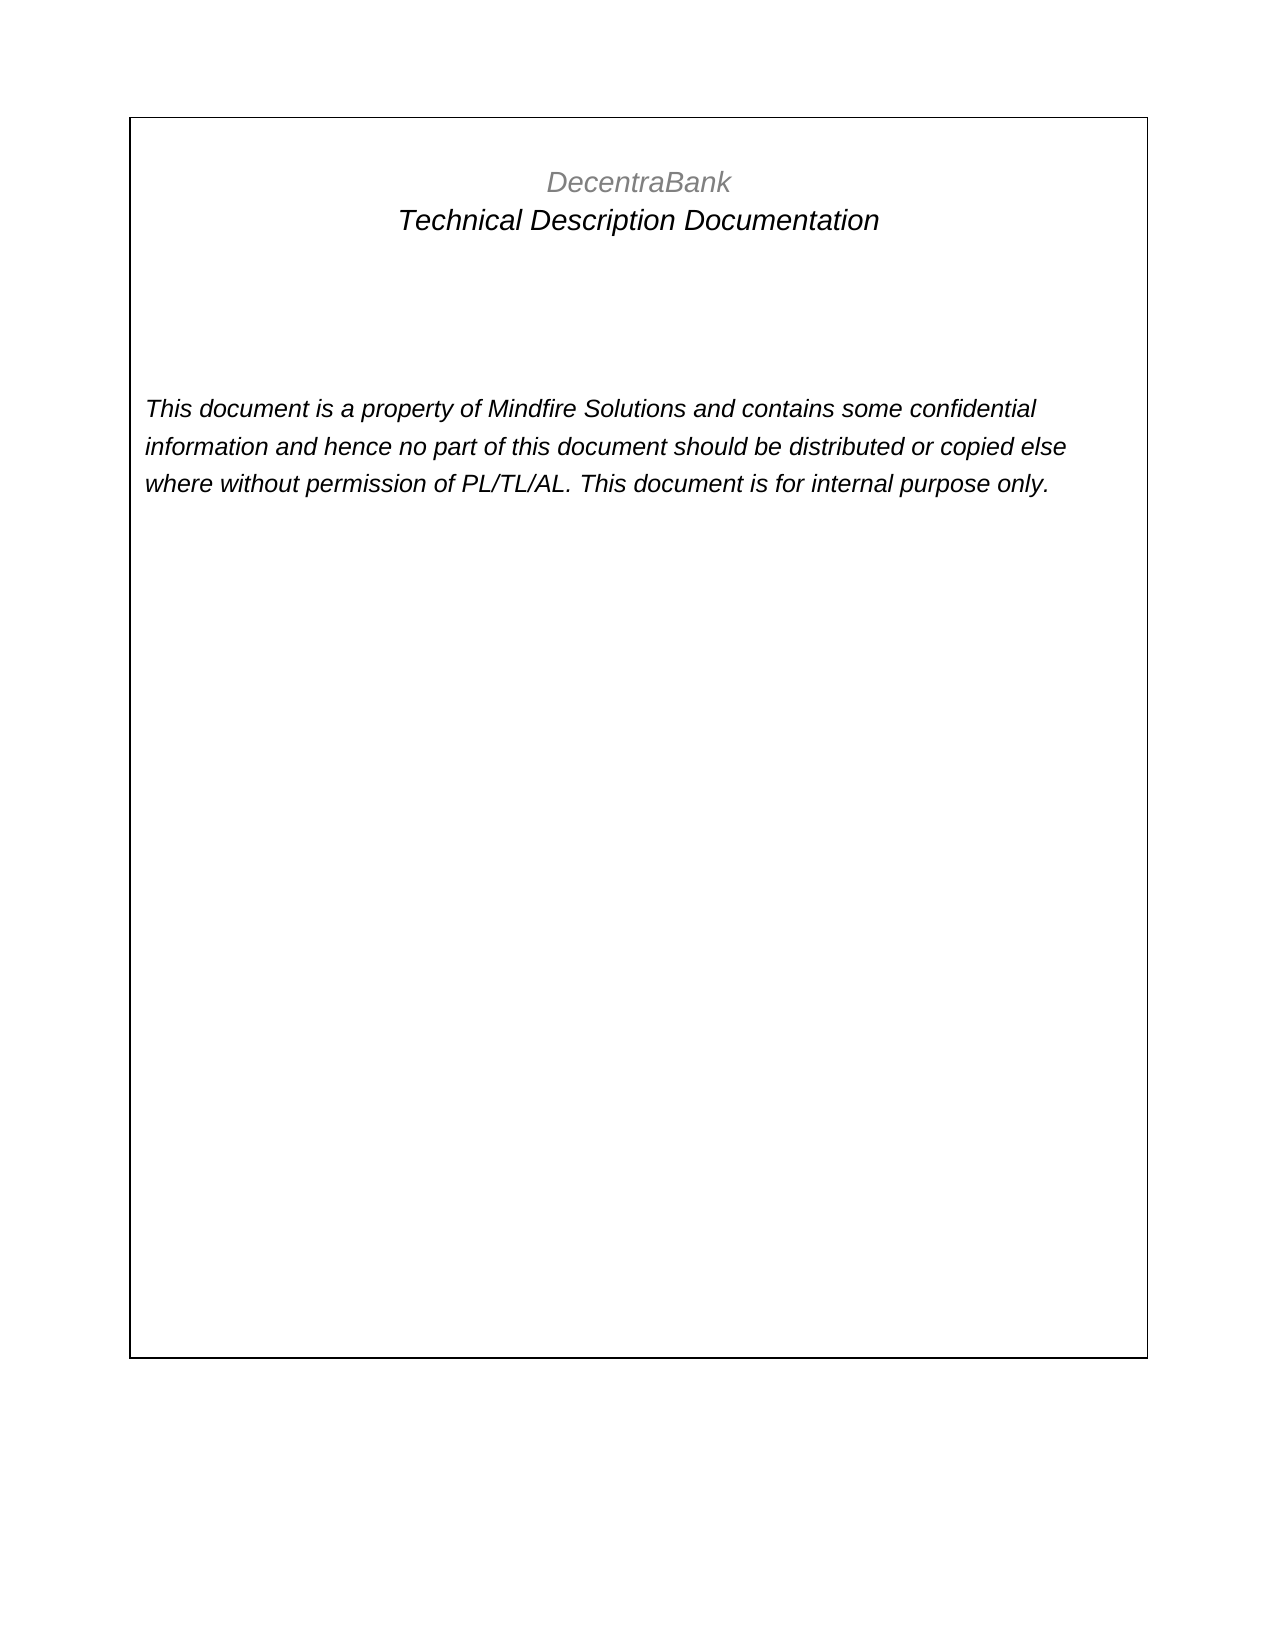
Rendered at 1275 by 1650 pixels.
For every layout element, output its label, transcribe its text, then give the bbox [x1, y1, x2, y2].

text Technical Description Documentation [145, 200, 1133, 237]
text DecentraBank [145, 162, 1133, 200]
text This document is a property of Mindfire Solutions and contains some confidential information and hence no part of this document should be distributed or copied else where without permission of PL/TL/AL. This document is for internal purpose only. [145, 387, 1133, 500]
